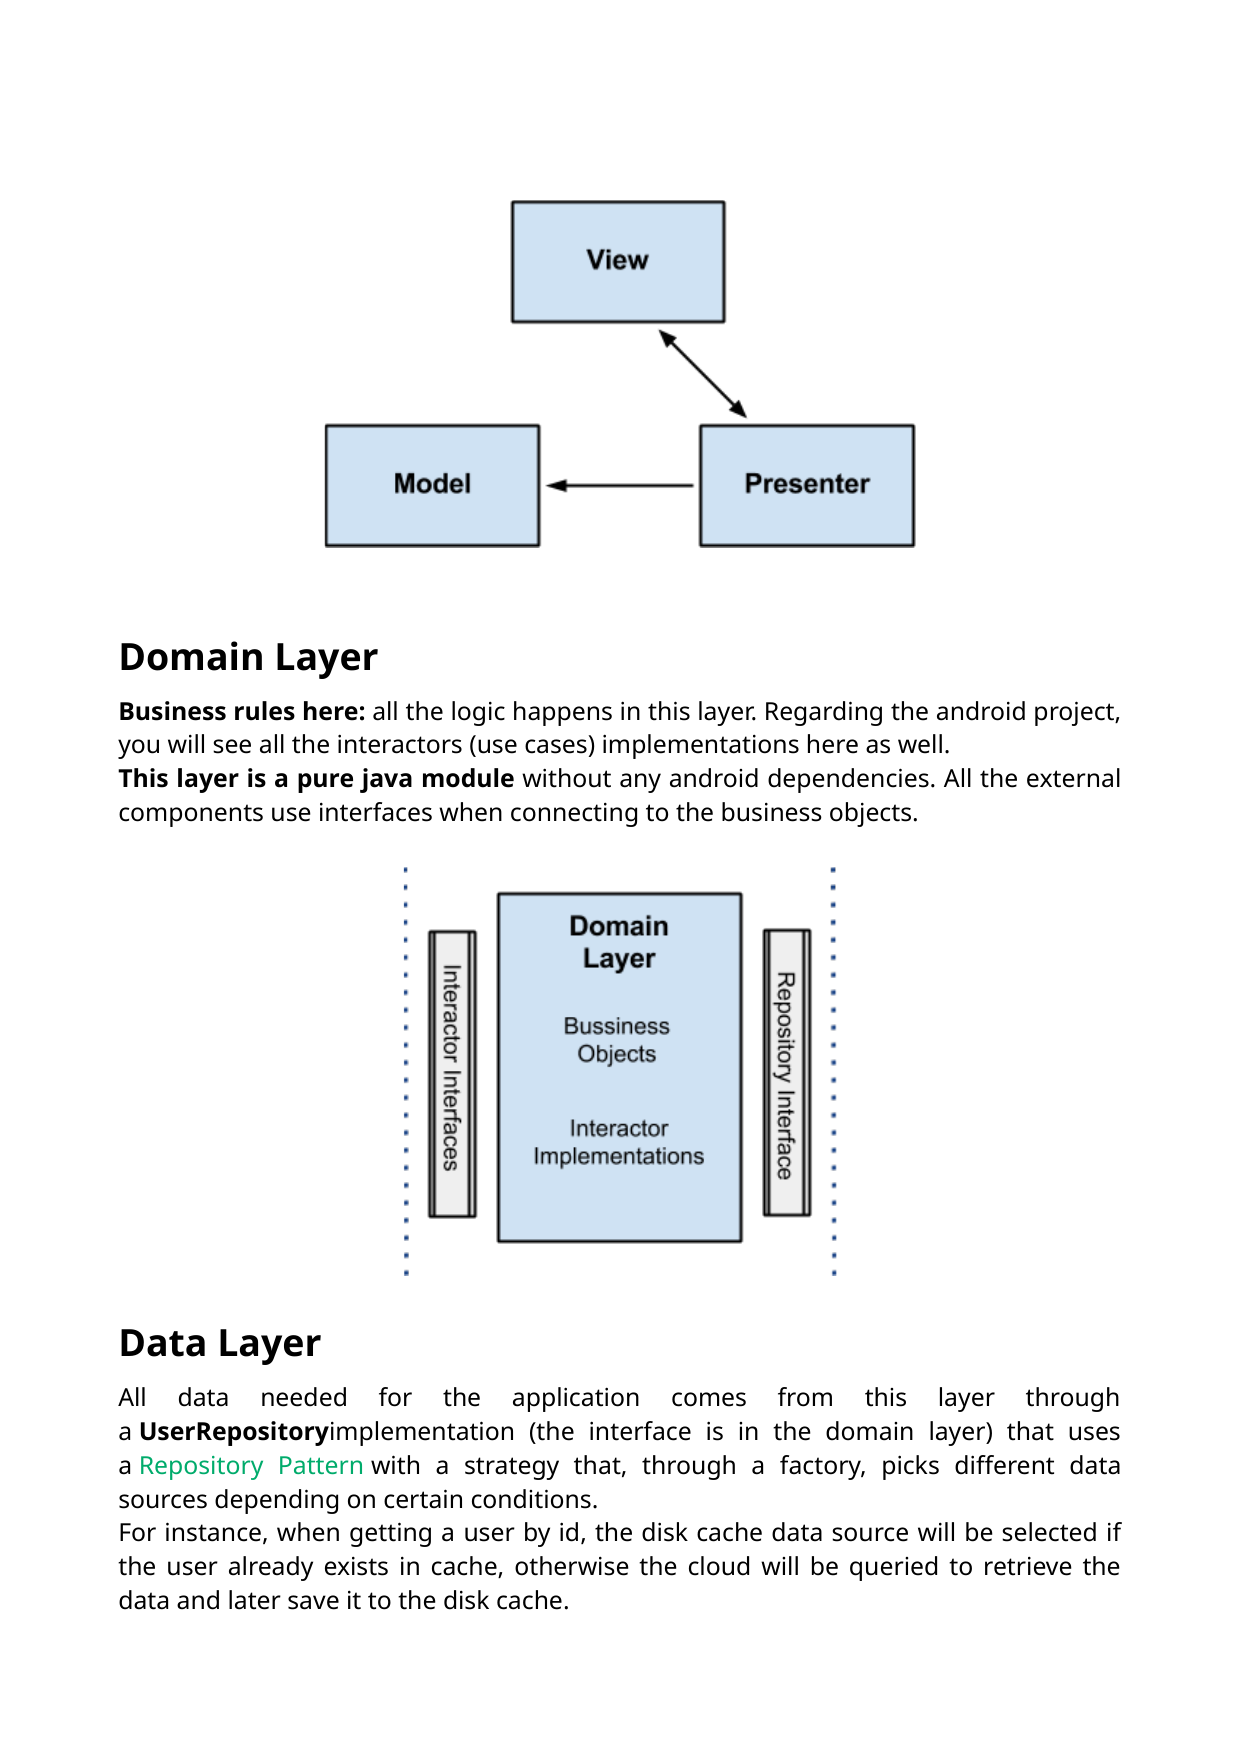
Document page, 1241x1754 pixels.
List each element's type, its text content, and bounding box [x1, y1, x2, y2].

text For instance, when getting a user by id, the disk cache data source will be selected if the user already exists in cache, otherwise the cloud will be queried to retrieve the data and later save it to the disk cache. [118, 1515, 1122, 1617]
text All data needed for the application comes from this layer through a UserRepositoryimplementation (the interface is in the domain layer) that uses a Repository Pattern with a strategy that, through a factory, picks different data sources depending on certain conditions. [118, 1380, 1122, 1515]
picture [324, 200, 916, 548]
text This layer is a pure java module without any android dependencies. All the external components use interfaces when connecting to the business objects. [118, 761, 1122, 828]
picture [403, 867, 837, 1276]
text Data Layer [118, 1317, 1122, 1368]
text Business rules here: all the logic happens in this layer. Regarding the android project, you will see all the interactors (use cases) implementations here as well. [118, 693, 1122, 761]
subtitle Domain Layer [118, 630, 1122, 681]
